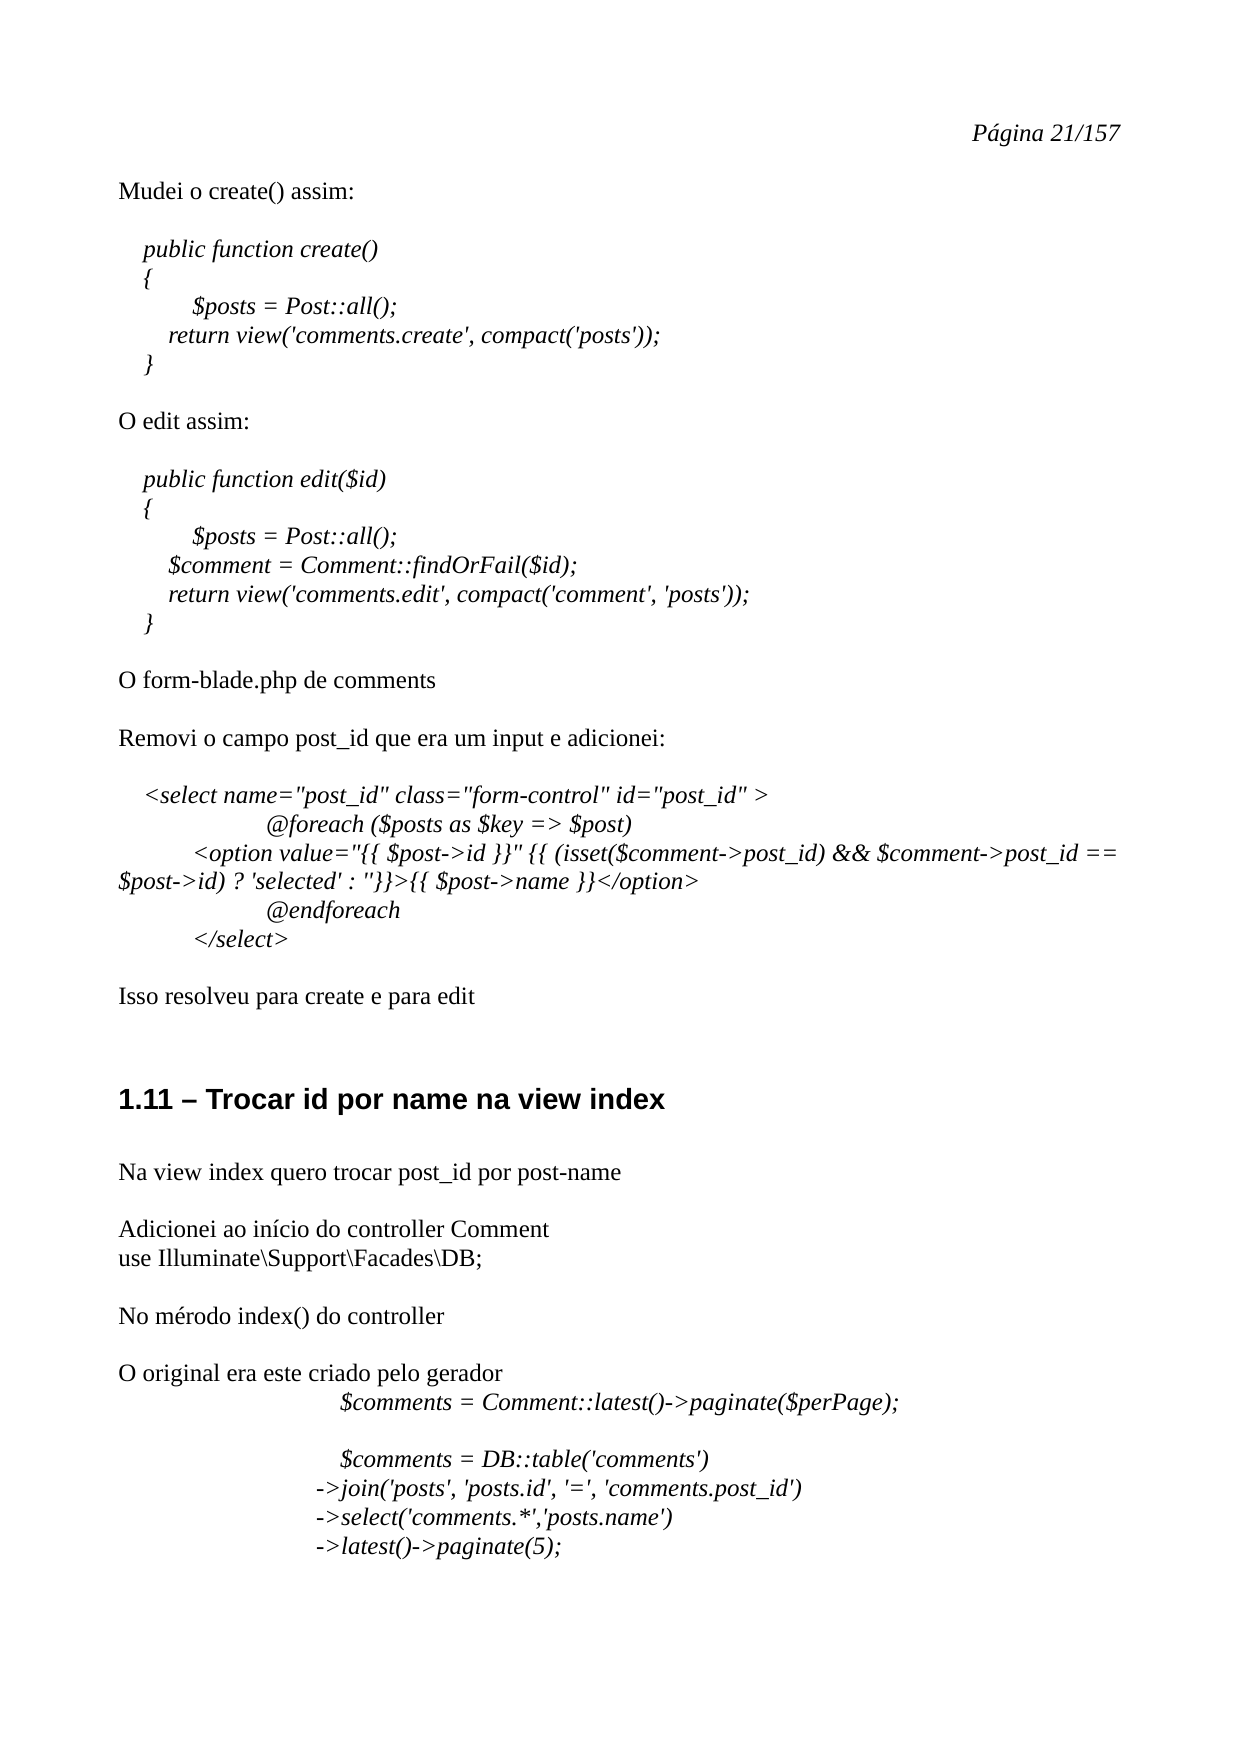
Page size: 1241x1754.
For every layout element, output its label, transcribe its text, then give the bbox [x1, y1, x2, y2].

text O edit assim: [118, 406, 1122, 435]
text Na view index quero trocar post_id por post-name [118, 1157, 1122, 1186]
text O form-blade.php de comments [118, 665, 1122, 694]
text { [118, 493, 1122, 521]
text } [118, 608, 1122, 636]
text O original era este criado pelo gerador [118, 1358, 1122, 1387]
text Adicionei ao início do controller Comment [118, 1214, 1122, 1243]
text public function edit($id) [118, 464, 1122, 493]
text <option value="{{ $post->id }}" {{ (isset($comment->post_id) && $comment->post_id == $post->id) ? 'selected' : ''}}>{{ $post->name }}</option> [118, 838, 1122, 895]
text return view('comments.edit', compact('comment', 'posts')); [118, 579, 1122, 608]
text @endforeach [118, 895, 1122, 924]
text ->select('comments.*','posts.name') [118, 1502, 1122, 1531]
text </select> [118, 924, 1122, 953]
text No mérodo index() do controller [118, 1301, 1122, 1329]
text ->join('posts', 'posts.id', '=', 'comments.post_id') [118, 1473, 1122, 1502]
subtitle 1.11 – Trocar id por name na view index [118, 1082, 1122, 1116]
text } [118, 349, 1122, 378]
text use Illuminate\Support\Facades\DB; [118, 1243, 1122, 1272]
text { [118, 263, 1122, 291]
text $posts = Post::all(); [118, 521, 1122, 550]
text return view('comments.create', compact('posts')); [118, 320, 1122, 349]
text Mudei o create() assim: [118, 176, 1122, 205]
text public function create() [118, 234, 1122, 263]
text @foreach ($posts as $key => $post) [118, 809, 1122, 838]
text $comment = Comment::findOrFail($id); [118, 550, 1122, 579]
text <select name="post_id" class="form-control" id="post_id" > [118, 780, 1122, 809]
text $comments = DB::table('comments') [118, 1444, 1122, 1473]
text Removi o campo post_id que era um input e adicionei: [118, 723, 1122, 751]
text Isso resolveu para create e para edit [118, 981, 1122, 1010]
text $comments = Comment::latest()->paginate($perPage); [118, 1387, 1122, 1416]
text ->latest()->paginate(5); [118, 1531, 1122, 1559]
text $posts = Post::all(); [118, 291, 1122, 320]
